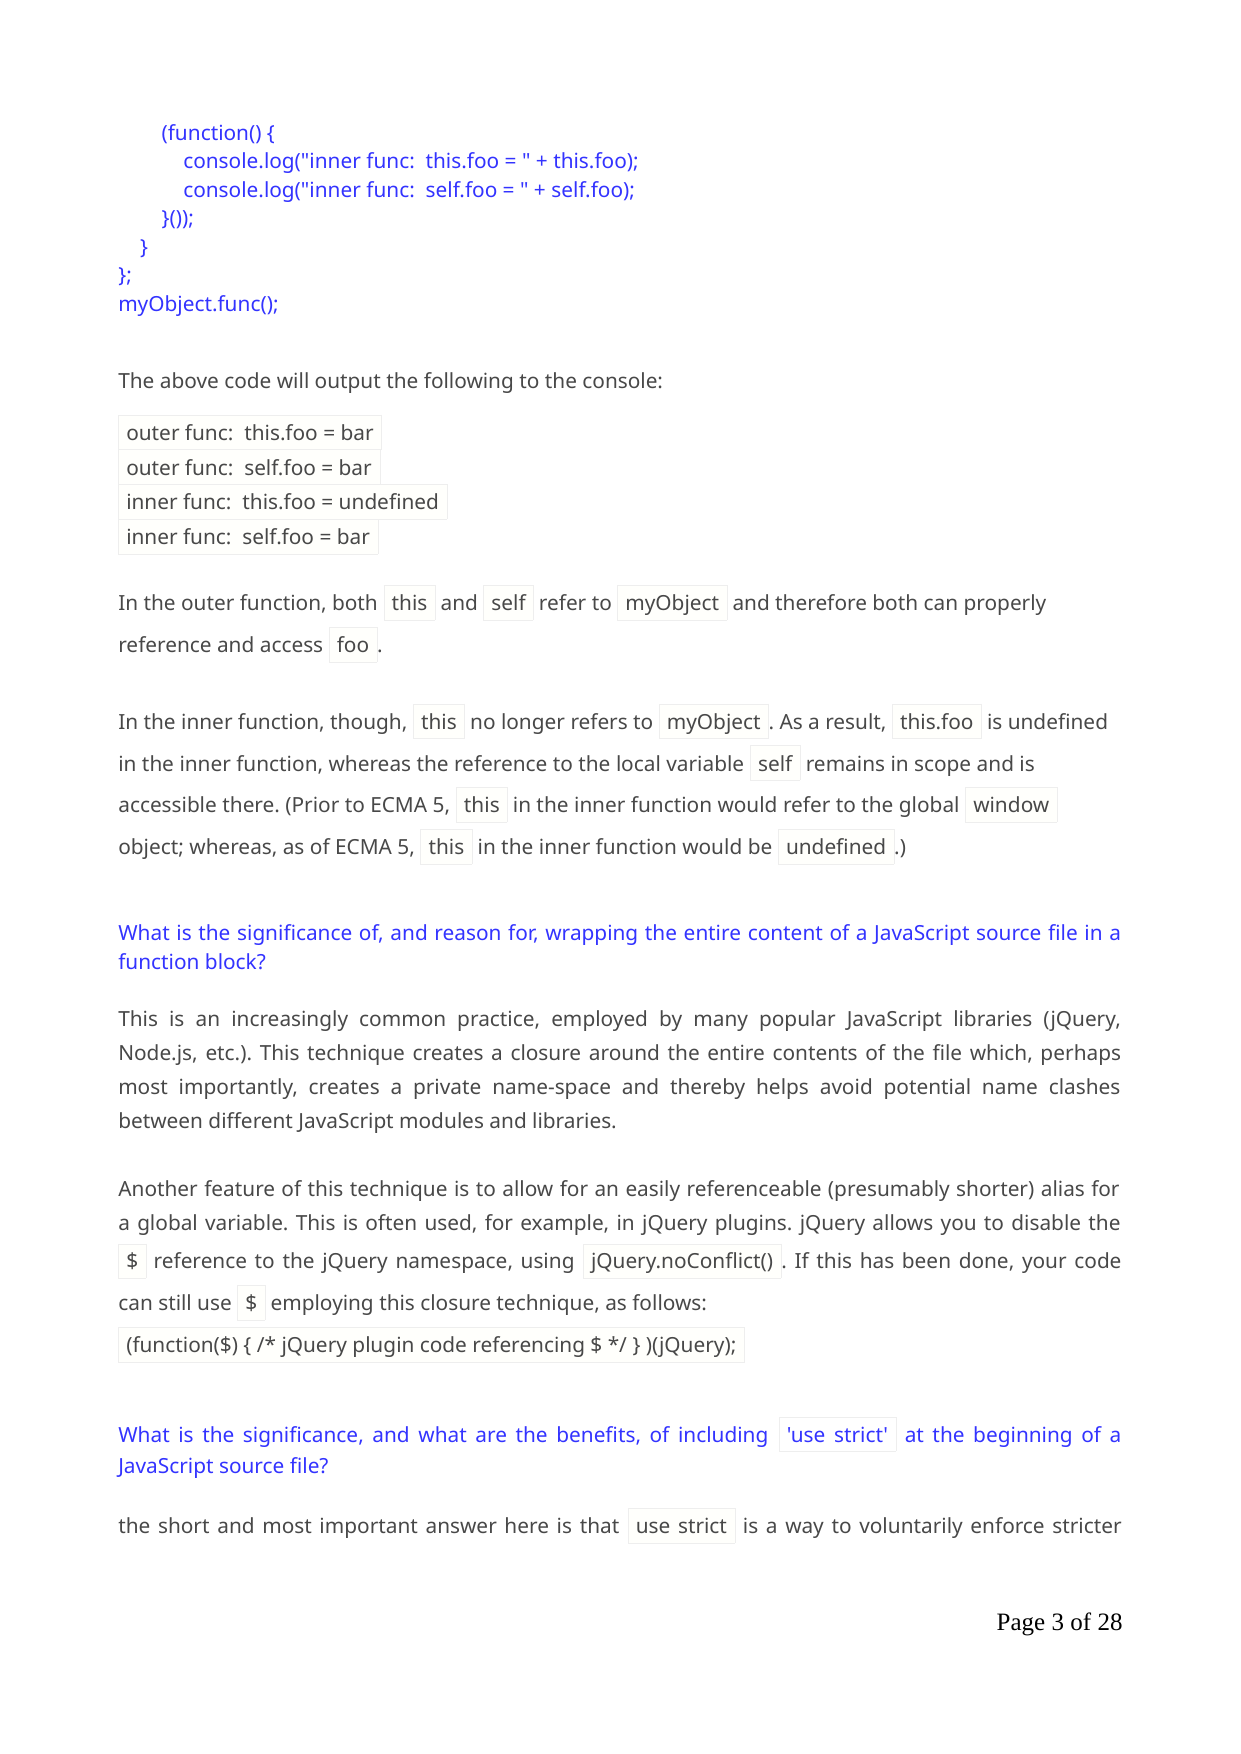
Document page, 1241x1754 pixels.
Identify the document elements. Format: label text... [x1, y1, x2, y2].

text In the inner function, though, this no longer refers to myObject. As a result, this.foo is undefined in the inner function, whereas the reference to the local variable self remains in scope and is accessible there. (Prior to ECMA 5, this in the inner function would refer to the global window object; whereas, as of ECMA 5, this in the inner function would be undefined.) [118, 703, 1122, 864]
text inner func: self.foo = bar [119, 520, 378, 554]
text Another feature of this technique is to allow for an easily referenceable (presumably shorter) alias for a global variable. This is often used, for example, in jQuery plugins. jQuery allows you to disable the $ reference to the jQuery namespace, using jQuery.noConflict(). If this has been done, your code can still use $ employing this closure technique, as follows: [118, 1174, 1122, 1320]
text outer func: this.foo = bar [119, 416, 381, 449]
text This is an increasingly common practice, employed by many popular JavaScript libraries (jQuery, Node.js, etc.). This technique creates a closure around the entire contents of the file which, perhaps most importantly, creates a private name-space and thereby helps avoid potential name clashes between different JavaScript modules and libraries. [118, 1004, 1122, 1134]
text console.log("inner func: this.foo = " + this.foo); [118, 147, 1122, 175]
text In the outer function, both this and self refer to myObject and therefore both can properly reference and access foo. [118, 585, 1122, 662]
text (function($) { /* jQuery plugin code referencing $ */ } )(jQuery); [119, 1328, 744, 1362]
text is a way to voluntarily enforce stricter [736, 1508, 1122, 1543]
text [381, 449, 1122, 484]
text [382, 414, 1122, 449]
text (function() { [118, 118, 1122, 147]
text outer func: self.foo = bar [119, 450, 380, 484]
text myObject.func(); [118, 289, 1122, 317]
text [379, 519, 1122, 554]
text the short and most important answer here is that [118, 1508, 628, 1543]
text What is the significance of, and reason for, wrapping the entire content of a JavaScript source file in a function block? [118, 918, 1122, 975]
text [448, 484, 1122, 519]
text } [118, 232, 1122, 260]
text The above code will output the following to the console: [118, 366, 1122, 394]
text What is the significance, and what are the benefits, of including 'use strict' at the beginning of a JavaScript source file? [118, 1417, 1122, 1480]
text [745, 1327, 1122, 1362]
text inner func: this.foo = undefined [119, 485, 447, 519]
text }()); [118, 203, 1122, 232]
text }; [118, 260, 1122, 289]
text console.log("inner func: self.foo = " + self.foo); [118, 175, 1122, 203]
text use strict [629, 1509, 735, 1543]
